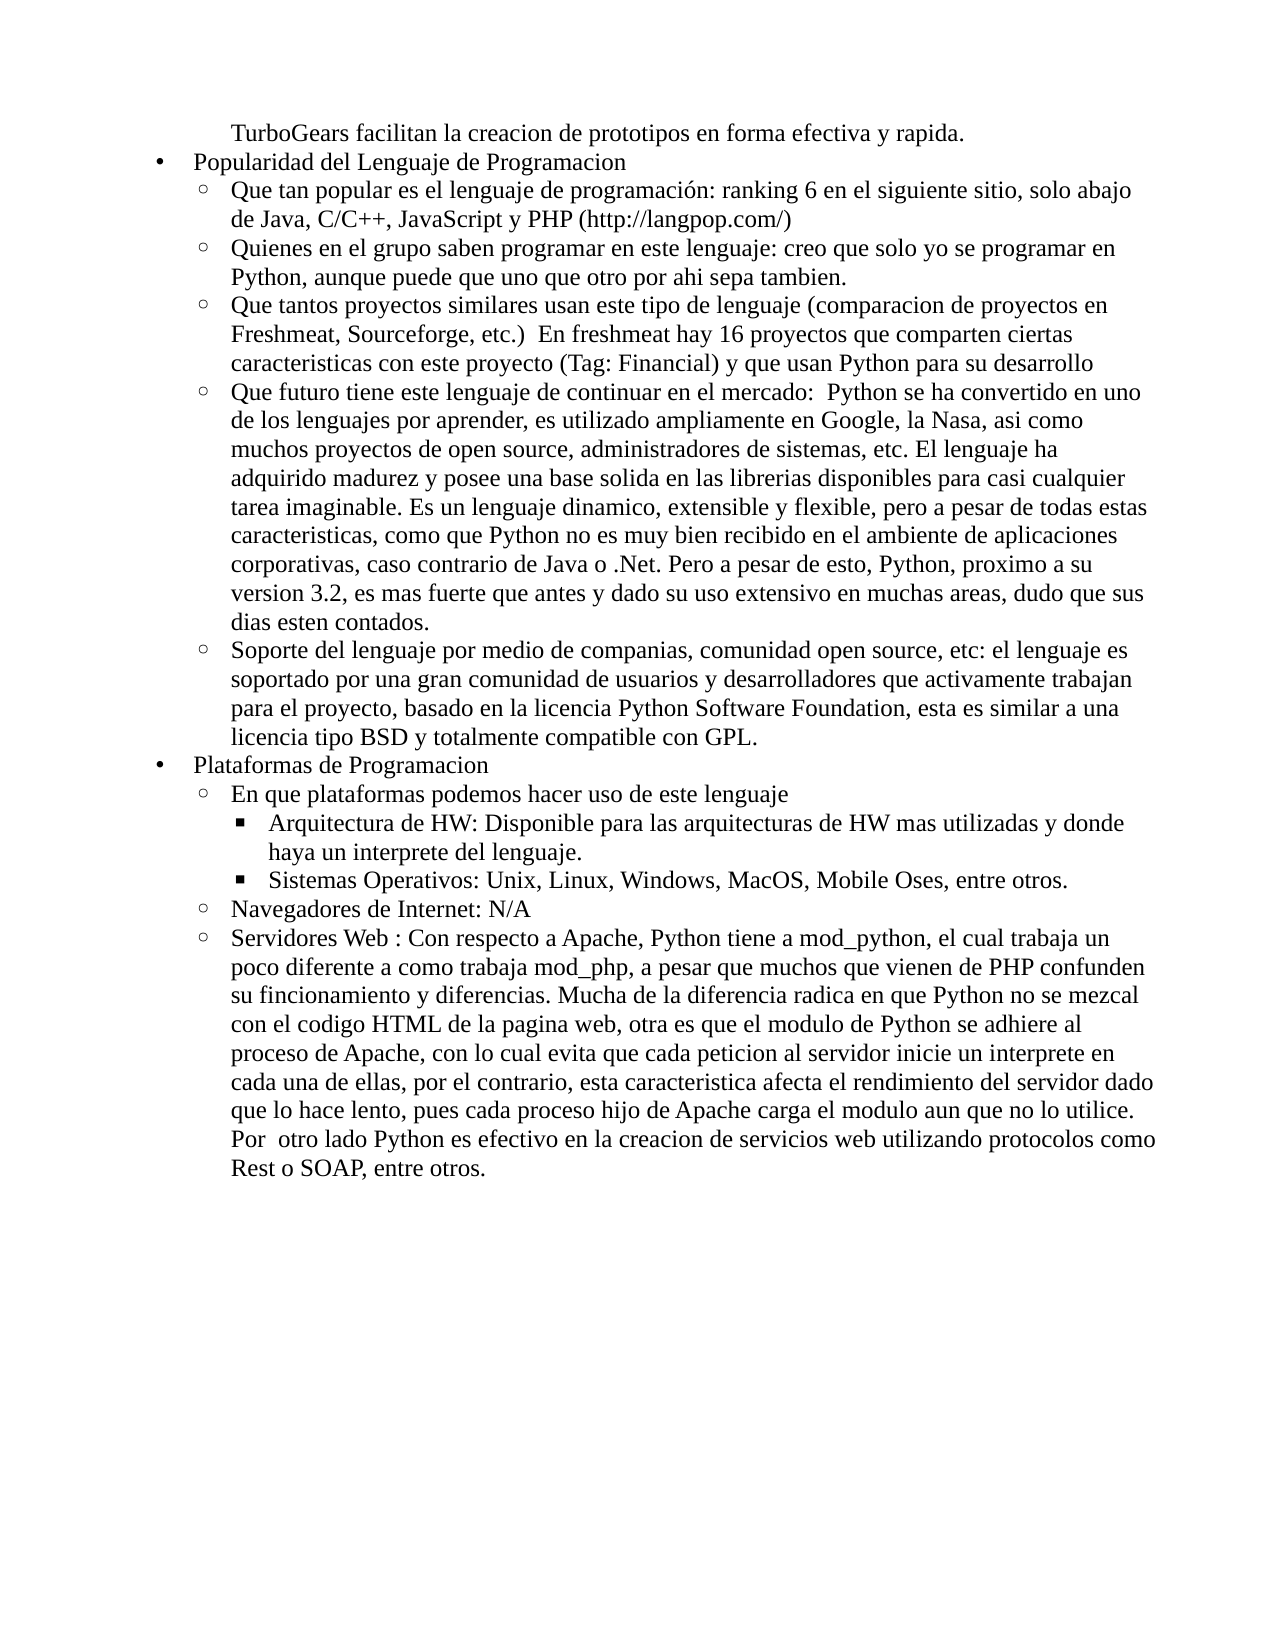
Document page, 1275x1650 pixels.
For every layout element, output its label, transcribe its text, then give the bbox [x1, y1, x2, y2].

list Plataformas de Programacion [156, 751, 1157, 779]
list Que tantos proyectos similares usan este tipo de lenguaje (comparacion de proyectos en Freshmeat, Sourceforge, etc.) En freshmeat hay 16 proyectos que comparten ciertas caracteristicas con este proyecto (Tag: Financial) y que usan Python para su desarrollo [193, 291, 1157, 377]
list Popularidad del Lenguaje de Programacion [156, 147, 1157, 176]
list Soporte del lenguaje por medio de companias, comunidad open source, etc: el lenguaje es soportado por una gran comunidad de usuarios y desarrolladores que activamente trabajan para el proyecto, basado en la licencia Python Software Foundation, esta es similar a una licencia tipo BSD y totalmente compatible con GPL. [193, 636, 1157, 751]
list Quienes en el grupo saben programar en este lenguaje: creo que solo yo se programar en Python, aunque puede que uno que otro por ahi sepa tambien. [193, 233, 1157, 291]
list Sistemas Operativos: Unix, Linux, Windows, MacOS, Mobile Oses, entre otros. [231, 866, 1157, 894]
list Navegadores de Internet: N/A [193, 894, 1157, 923]
list Que tan popular es el lenguaje de programación: ranking 6 en el siguiente sitio, solo abajo de Java, C/C++, JavaScript y PHP (http://langpop.com/) [193, 176, 1157, 233]
list TurboGears facilitan la creacion de prototipos en forma efectiva y rapida. [193, 118, 1157, 147]
list En que plataformas podemos hacer uso de este lenguaje [193, 779, 1157, 808]
list Que futuro tiene este lenguaje de continuar en el mercado: Python se ha convertido en uno de los lenguajes por aprender, es utilizado ampliamente en Google, la Nasa, asi como muchos proyectos de open source, administradores de sistemas, etc. El lenguaje ha adquirido madurez y posee una base solida en las librerias disponibles para casi cualquier tarea imaginable. Es un lenguaje dinamico, extensible y flexible, pero a pesar de todas estas caracteristicas, como que Python no es muy bien recibido en el ambiente de aplicaciones corporativas, caso contrario de Java o .Net. Pero a pesar de esto, Python, proximo a su version 3.2, es mas fuerte que antes y dado su uso extensivo en muchas areas, dudo que sus dias esten contados. [193, 377, 1157, 636]
list Arquitectura de HW: Disponible para las arquitecturas de HW mas utilizadas y donde haya un interprete del lenguaje. [231, 808, 1157, 866]
list Servidores Web : Con respecto a Apache, Python tiene a mod_python, el cual trabaja un poco diferente a como trabaja mod_php, a pesar que muchos que vienen de PHP confunden su fincionamiento y diferencias. Mucha de la diferencia radica en que Python no se mezcal con el codigo HTML de la pagina web, otra es que el modulo de Python se adhiere al proceso de Apache, con lo cual evita que cada peticion al servidor inicie un interprete en cada una de ellas, por el contrario, esta caracteristica afecta el rendimiento del servidor dado que lo hace lento, pues cada proceso hijo de Apache carga el modulo aun que no lo utilice. Por otro lado Python es efectivo en la creacion de servicios web utilizando protocolos como Rest o SOAP, entre otros. [193, 923, 1157, 1182]
